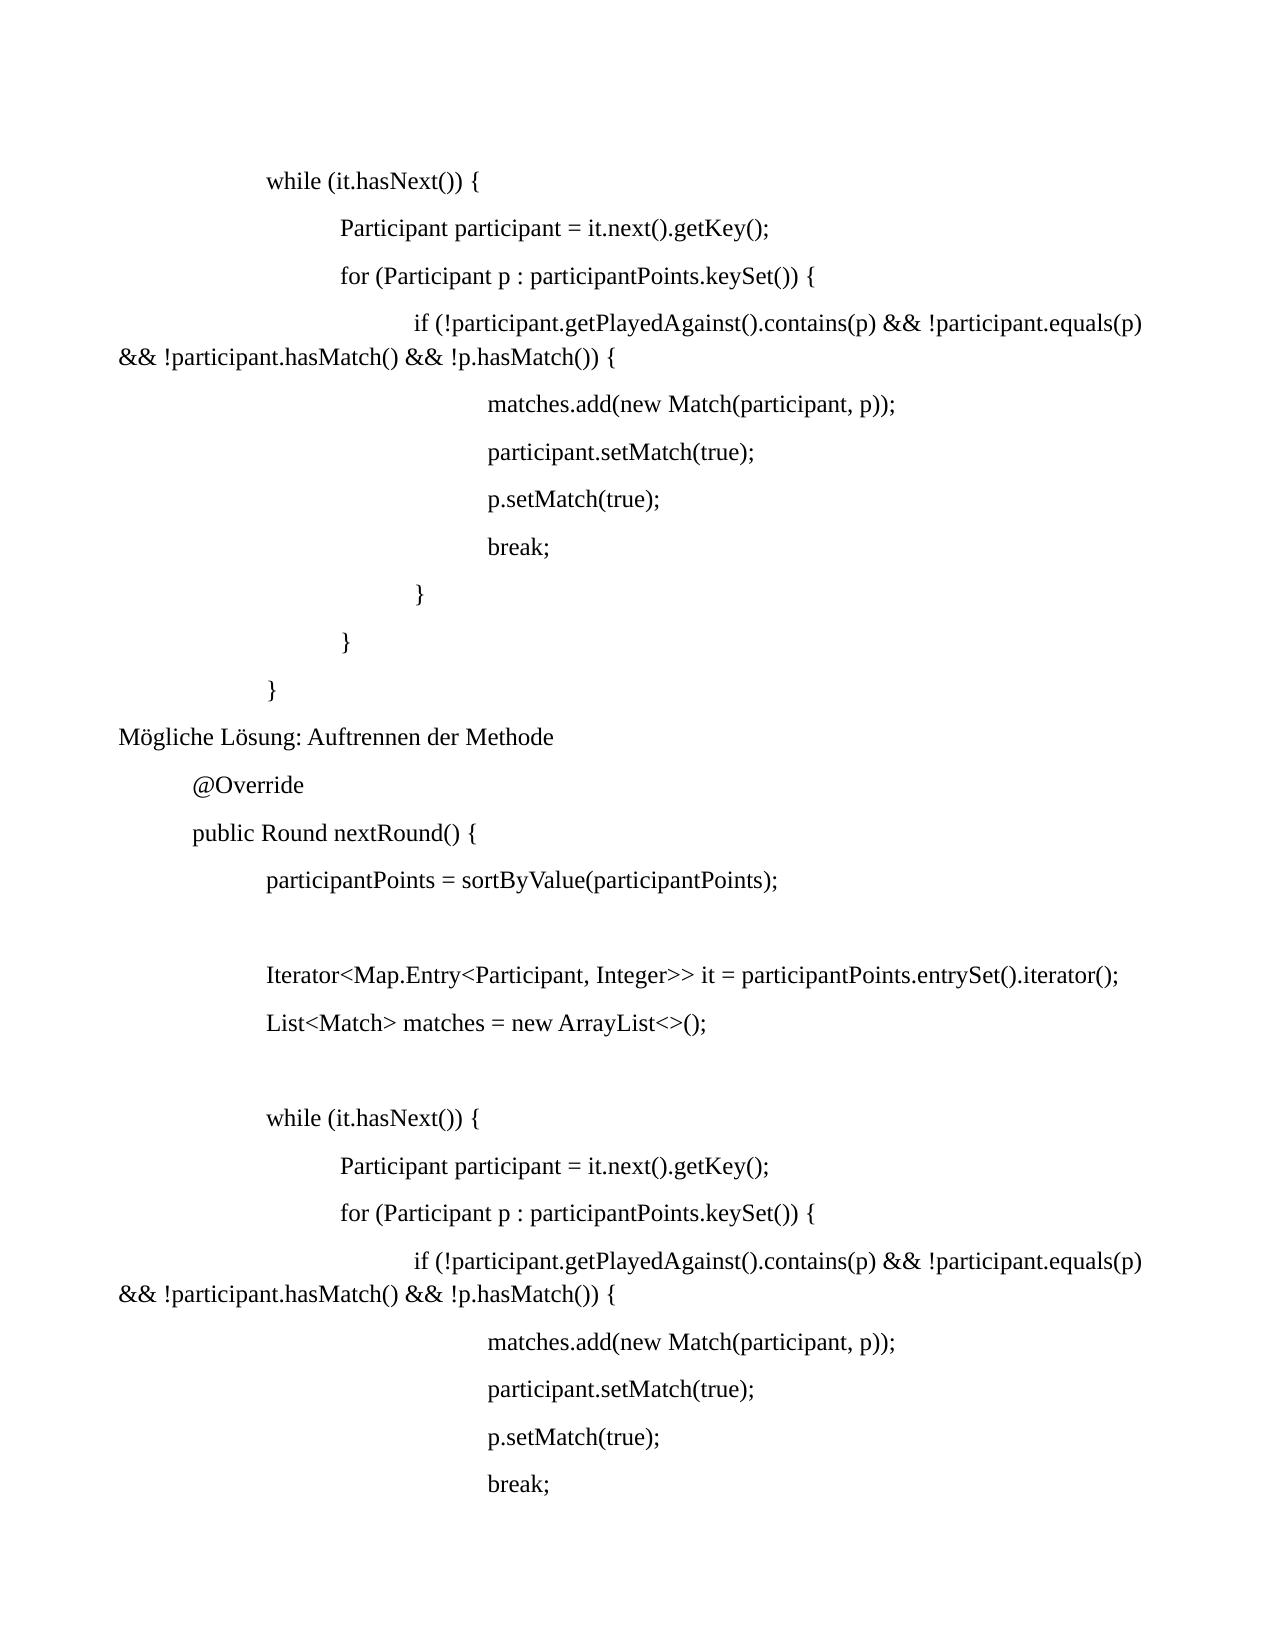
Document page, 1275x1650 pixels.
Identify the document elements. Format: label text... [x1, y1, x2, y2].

text participant.setMatch(true); [118, 1374, 1157, 1403]
text } [118, 675, 1157, 703]
text for (Participant p : participantPoints.keySet()) { [118, 1198, 1157, 1227]
text for (Participant p : participantPoints.keySet()) { [118, 261, 1157, 290]
text List<Match> matches = new ArrayList<>(); [118, 1008, 1157, 1037]
text Participant participant = it.next().getKey(); [118, 213, 1157, 242]
text @Override [118, 770, 1157, 799]
text break; [118, 1469, 1157, 1498]
text participantPoints = sortByValue(participantPoints); [118, 865, 1157, 894]
text } [118, 579, 1157, 608]
text while (it.hasNext()) { [118, 166, 1157, 194]
text while (it.hasNext()) { [118, 1103, 1157, 1132]
text if (!participant.getPlayedAgainst().contains(p) && !participant.equals(p) && !participant.hasMatch() && !p.hasMatch()) { [118, 308, 1157, 370]
text break; [118, 532, 1157, 561]
text p.setMatch(true); [118, 484, 1157, 513]
text matches.add(new Match(participant, p)); [118, 1327, 1157, 1355]
text Mögliche Lösung: Auftrennen der Methode [118, 722, 1157, 751]
text matches.add(new Match(participant, p)); [118, 389, 1157, 418]
text public Round nextRound() { [118, 818, 1157, 846]
text if (!participant.getPlayedAgainst().contains(p) && !participant.equals(p) && !participant.hasMatch() && !p.hasMatch()) { [118, 1246, 1157, 1308]
text Iterator<Map.Entry<Participant, Integer>> it = participantPoints.entrySet().iterator(); [118, 960, 1157, 989]
text participant.setMatch(true); [118, 437, 1157, 466]
text p.setMatch(true); [118, 1422, 1157, 1451]
text Participant participant = it.next().getKey(); [118, 1151, 1157, 1179]
text } [118, 627, 1157, 656]
